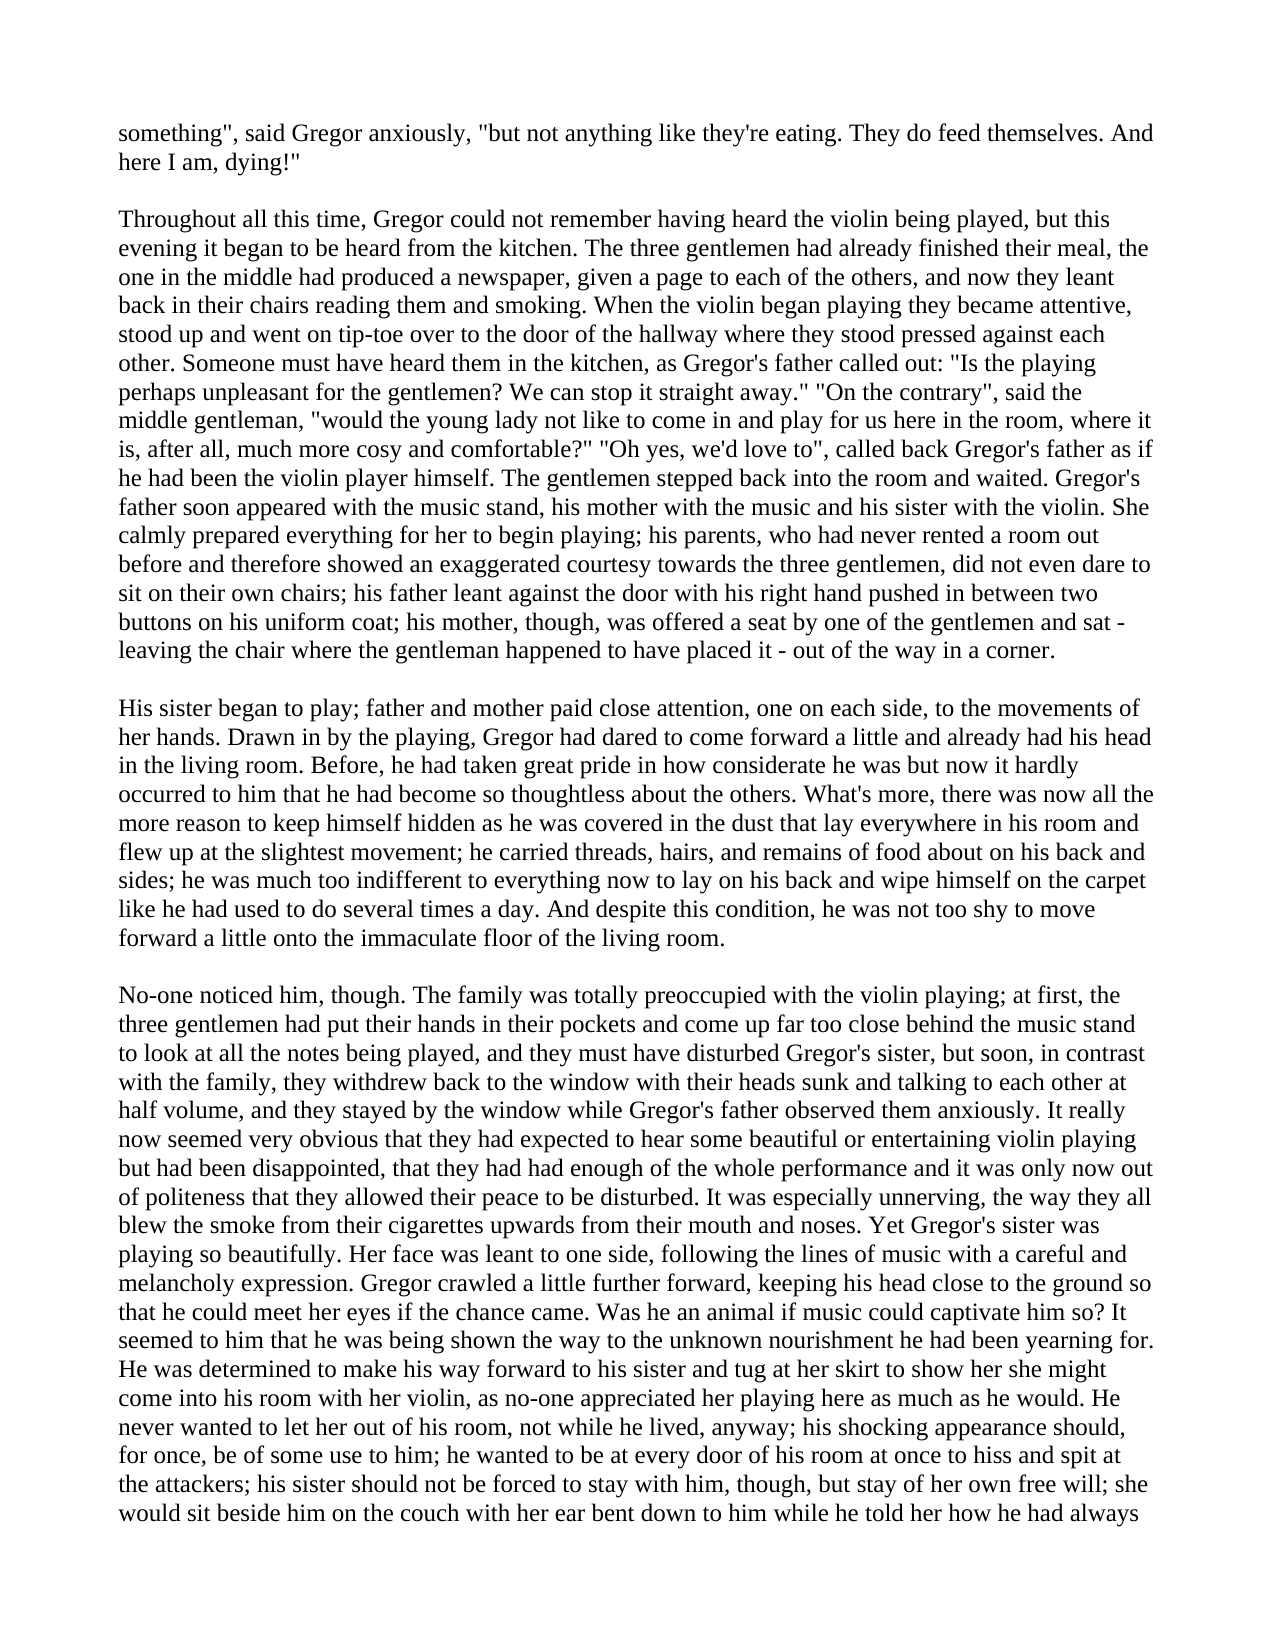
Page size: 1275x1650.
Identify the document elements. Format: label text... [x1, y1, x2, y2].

text No-one noticed him, though. The family was totally preoccupied with the violin playing; at first, the three gentlemen had put their hands in their pockets and come up far too close behind the music stand to look at all the notes being played, and they must have disturbed Gregor's sister, but soon, in contrast with the family, they withdrew back to the window with their heads sunk and talking to each other at half volume, and they stayed by the window while Gregor's father observed them anxiously. It really now seemed very obvious that they had expected to hear some beautiful or entertaining violin playing but had been disappointed, that they had had enough of the whole performance and it was only now out of politeness that they allowed their peace to be disturbed. It was especially unnerving, the way they all blew the smoke from their cigarettes upwards from their mouth and noses. Yet Gregor's sister was playing so beautifully. Her face was leant to one side, following the lines of music with a careful and melancholy expression. Gregor crawled a little further forward, keeping his head close to the ground so that he could meet her eyes if the chance came. Was he an animal if music could captivate him so? It seemed to him that he was being shown the way to the unknown nourishment he had been yearning for. He was determined to make his way forward to his sister and tug at her skirt to show her she might come into his room with her violin, as no-one appreciated her playing here as much as he would. He never wanted to let her out of his room, not while he lived, anyway; his shocking appearance should, for once, be of some use to him; he wanted to be at every door of his room at once to hiss and spit at the attackers; his sister should not be forced to stay with him, though, but stay of her own free will; she would sit beside him on the couch with her ear bent down to him while he told her how he had always [118, 981, 1157, 1527]
text Throughout all this time, Gregor could not remember having heard the violin being played, but this evening it began to be heard from the kitchen. The three gentlemen had already finished their meal, the one in the middle had produced a newspaper, given a page to each of the others, and now they leant back in their chairs reading them and smoking. When the violin began playing they became attentive, stood up and went on tip-toe over to the door of the hallway where they stood pressed against each other. Someone must have heard them in the kitchen, as Gregor's father called out: "Is the playing perhaps unpleasant for the gentlemen? We can stop it straight away." "On the contrary", said the middle gentleman, "would the young lady not like to come in and play for us here in the room, where it is, after all, much more cosy and comfortable?" "Oh yes, we'd love to", called back Gregor's father as if he had been the violin player himself. The gentlemen stepped back into the room and waited. Gregor's father soon appeared with the music stand, his mother with the music and his sister with the violin. She calmly prepared everything for her to begin playing; his parents, who had never rented a room out before and therefore showed an exaggerated courtesy towards the three gentlemen, did not even dare to sit on their own chairs; his father leant against the door with his right hand pushed in between two buttons on his uniform coat; his mother, though, was offered a seat by one of the gentlemen and sat - leaving the chair where the gentleman happened to have placed it - out of the way in a corner. [118, 204, 1157, 664]
text His sister began to play; father and mother paid close attention, one on each side, to the movements of her hands. Drawn in by the playing, Gregor had dared to come forward a little and already had his head in the living room. Before, he had taken great pride in how considerate he was but now it hardly occurred to him that he had become so thoughtless about the others. What's more, there was now all the more reason to keep himself hidden as he was covered in the dust that lay everywhere in his room and flew up at the slightest movement; he carried threads, hairs, and remains of food about on his back and sides; he was much too indifferent to everything now to lay on his back and wipe himself on the carpet like he had used to do several times a day. And despite this condition, he was not too shy to move forward a little onto the immaculate floor of the living room. [118, 693, 1157, 952]
text something", said Gregor anxiously, "but not anything like they're eating. They do feed themselves. And here I am, dying!" [118, 118, 1157, 176]
